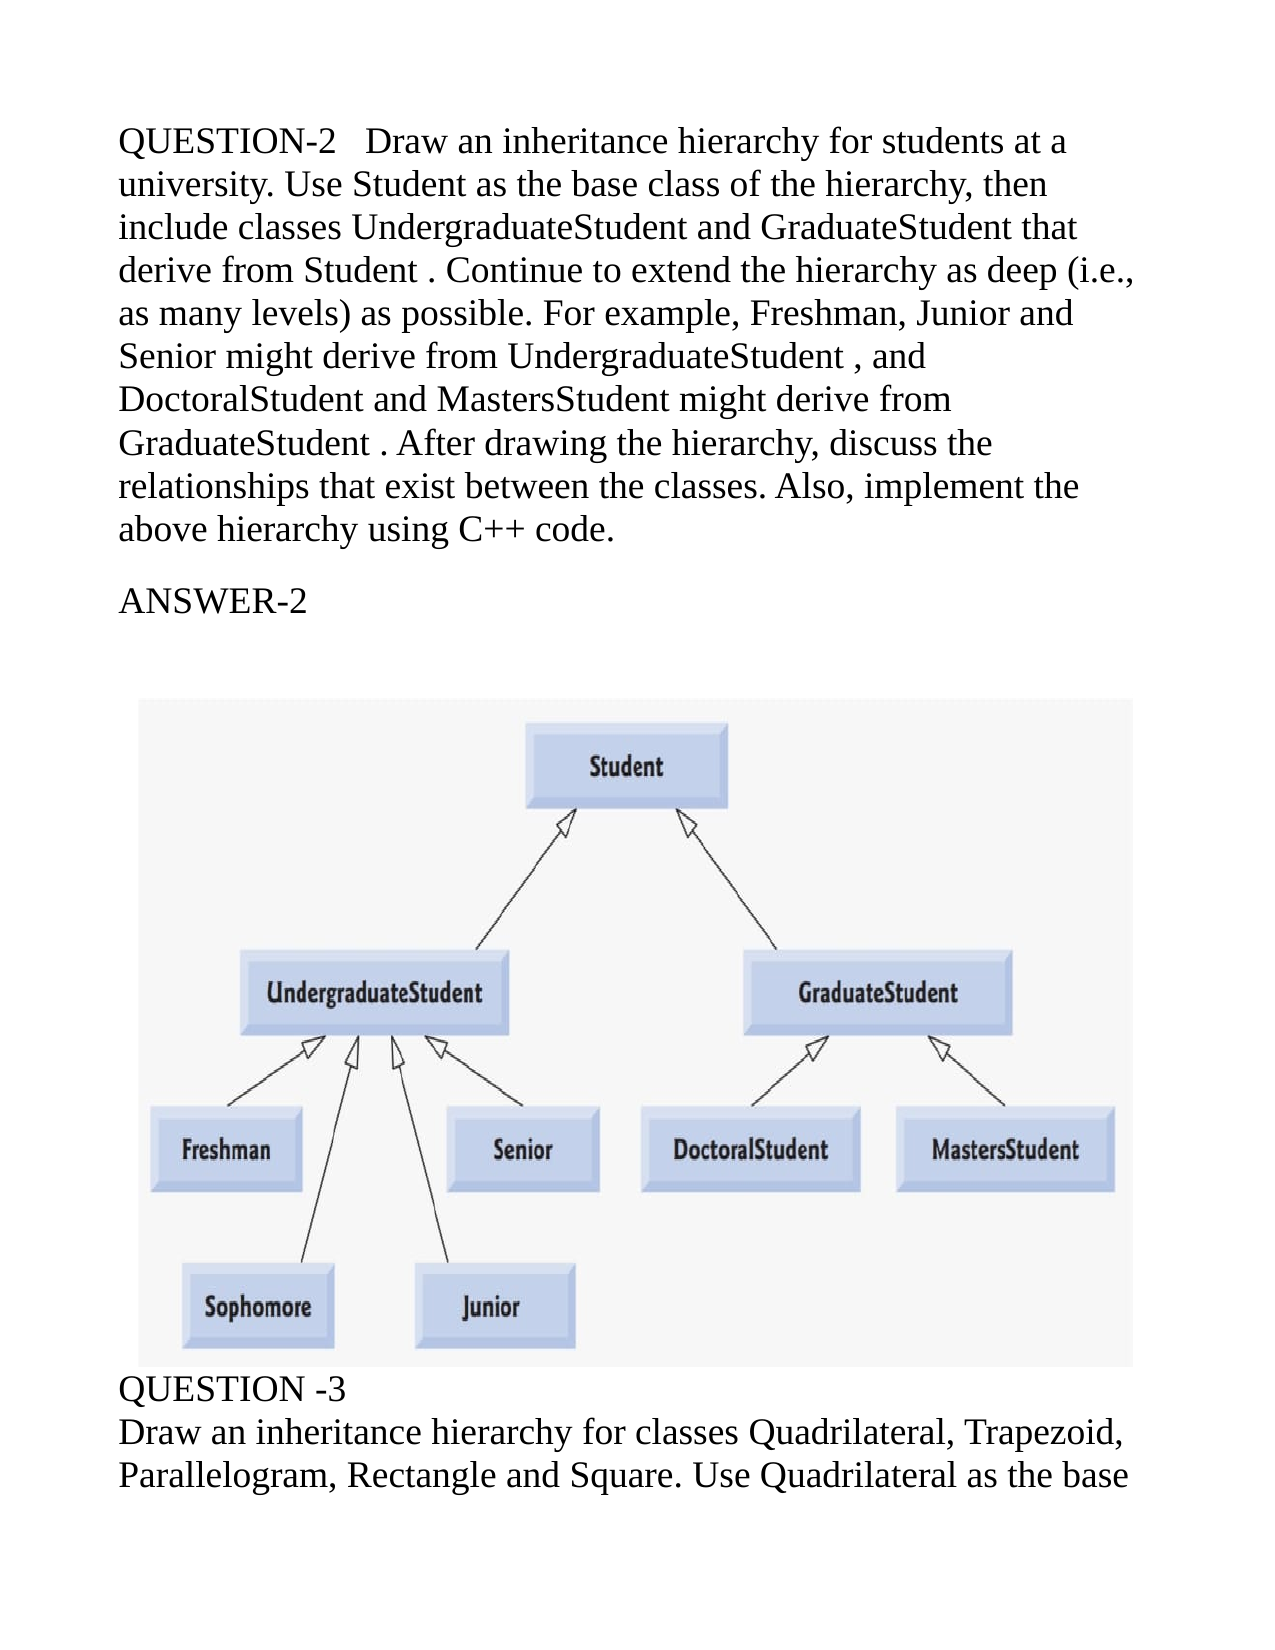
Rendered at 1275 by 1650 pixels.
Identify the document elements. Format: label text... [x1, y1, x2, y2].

text QUESTION -3 [118, 679, 1157, 1409]
text ANSWER-2 [118, 578, 1157, 621]
text QUESTION-2 Draw an inheritance hierarchy for students at a university. Use Student as the base class of the hierarchy, then include classes UndergraduateStudent and GraduateStudent that derive from Student . Continue to extend the hierarchy as deep (i.e., as many levels) as possible. For example, Freshman, Junior and Senior might derive from UndergraduateStudent , and DoctoralStudent and MastersStudent might derive from GraduateStudent . After drawing the hierarchy, discuss the relationships that exist between the classes. Also, implement the above hierarchy using C++ code. [118, 118, 1157, 549]
text Draw an inheritance hierarchy for classes Quadrilateral, Trapezoid, Parallelogram, Rectangle and Square. Use Quadrilateral as the base [118, 1409, 1157, 1496]
picture [138, 692, 1140, 1367]
